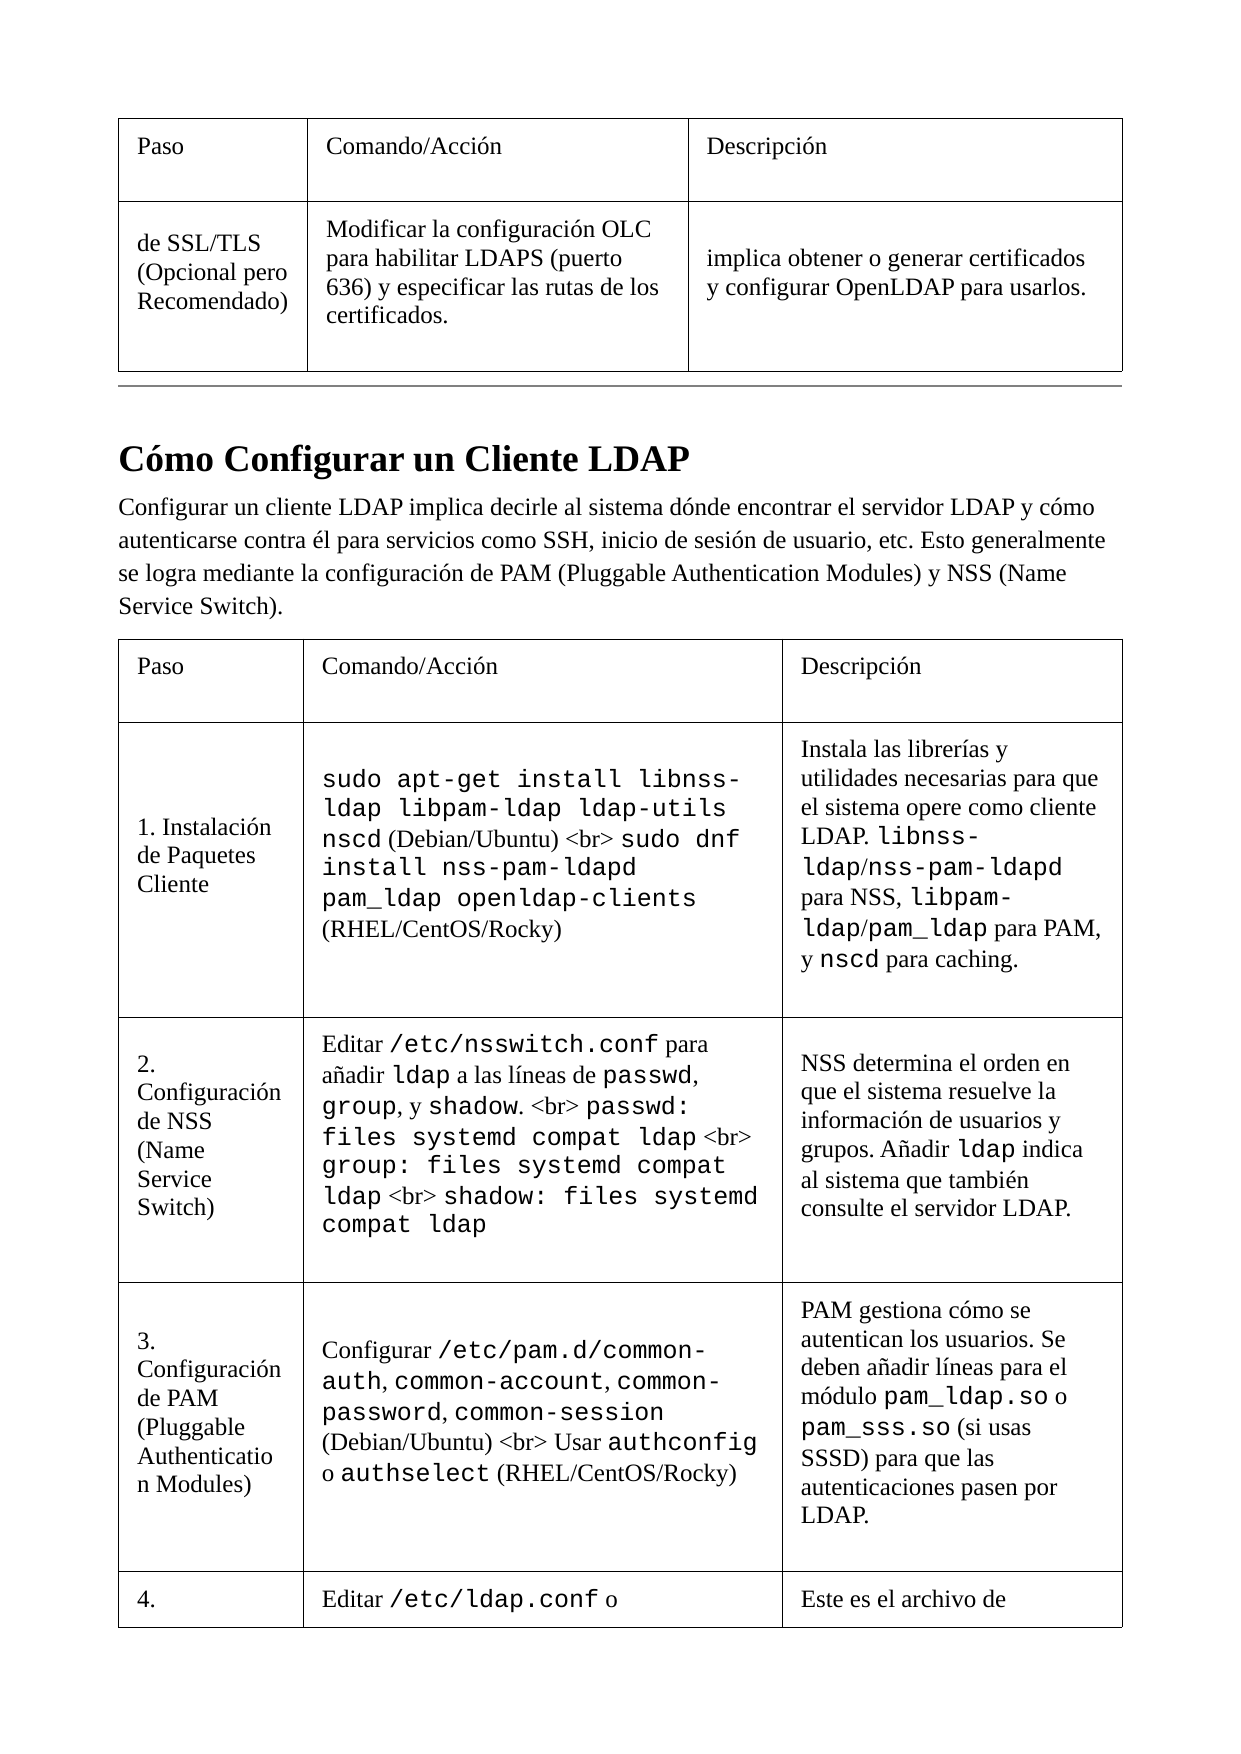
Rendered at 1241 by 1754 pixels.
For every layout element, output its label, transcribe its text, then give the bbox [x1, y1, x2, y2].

table_header Descripción [783, 640, 1122, 722]
table_cell Editar /etc/ldap.conf o [304, 1572, 782, 1627]
table_cell sudo apt-get install libnss-ldap libpam-ldap ldap-utils nscd (Debian/Ubuntu) <br> sudo dnf install nss-pam-ldapd pam_ldap openldap-clients (RHEL/CentOS/Rocky) [304, 723, 782, 1017]
table_header Comando/Acción [304, 640, 782, 722]
table_cell Este es el archivo de [783, 1572, 1122, 1627]
table_cell 4. [119, 1572, 303, 1627]
table_cell implica obtener o generar certificados y configurar OpenLDAP para usarlos. [689, 202, 1122, 371]
table_cell Instala las librerías y utilidades necesarias para que el sistema opere como cliente LDAP. libnss-ldap/nss-pam-ldapd para NSS, libpam-ldap/pam_ldap para PAM, y nscd para caching. [783, 723, 1122, 1017]
table_cell Editar /etc/nsswitch.conf para añadir ldap a las líneas de passwd, group, y shadow. <br> passwd: files systemd compat ldap <br> group: files systemd compat ldap <br> shadow: files systemd compat ldap [304, 1018, 782, 1282]
table_cell 2. Configuración de NSS (Name Service Switch) [119, 1018, 303, 1282]
table_cell NSS determina el orden en que el sistema resuelve la información de usuarios y grupos. Añadir ldap indica al sistema que también consulte el servidor LDAP. [783, 1018, 1122, 1282]
table_cell PAM gestiona cómo se autentican los usuarios. Se deben añadir líneas para el módulo pam_ldap.so o pam_sss.so (si usas SSSD) para que las autenticaciones pasen por LDAP. [783, 1283, 1122, 1571]
table_header Comando/Acción [308, 119, 688, 201]
text Configurar un cliente LDAP implica decirle al sistema dónde encontrar el servidor LDAP y cómo autenticarse contra él para servicios como SSH, inicio de sesión de usuario, etc. Esto generalmente se logra mediante la configuración de PAM (Pluggable Authentication Modules) y NSS (Name Service Switch). [118, 492, 1122, 620]
table_cell Modificar la configuración OLC para habilitar LDAPS (puerto 636) y especificar las rutas de los certificados. [308, 202, 688, 371]
table_cell 1. Instalación de Paquetes Cliente [119, 723, 303, 1017]
table_header Paso [119, 119, 307, 201]
table_cell Configurar /etc/pam.d/common-auth, common-account, common-password, common-session (Debian/Ubuntu) <br> Usar authconfig o authselect (RHEL/CentOS/Rocky) [304, 1283, 782, 1571]
table_header Paso [119, 640, 303, 722]
table_cell 3. Configuración de PAM (Pluggable Authentication Modules) [119, 1283, 303, 1571]
subtitle Cómo Configurar un Cliente LDAP [118, 436, 1122, 479]
table_header Descripción [689, 119, 1122, 201]
table_cell de SSL/TLS (Opcional pero Recomendado) [119, 202, 307, 371]
